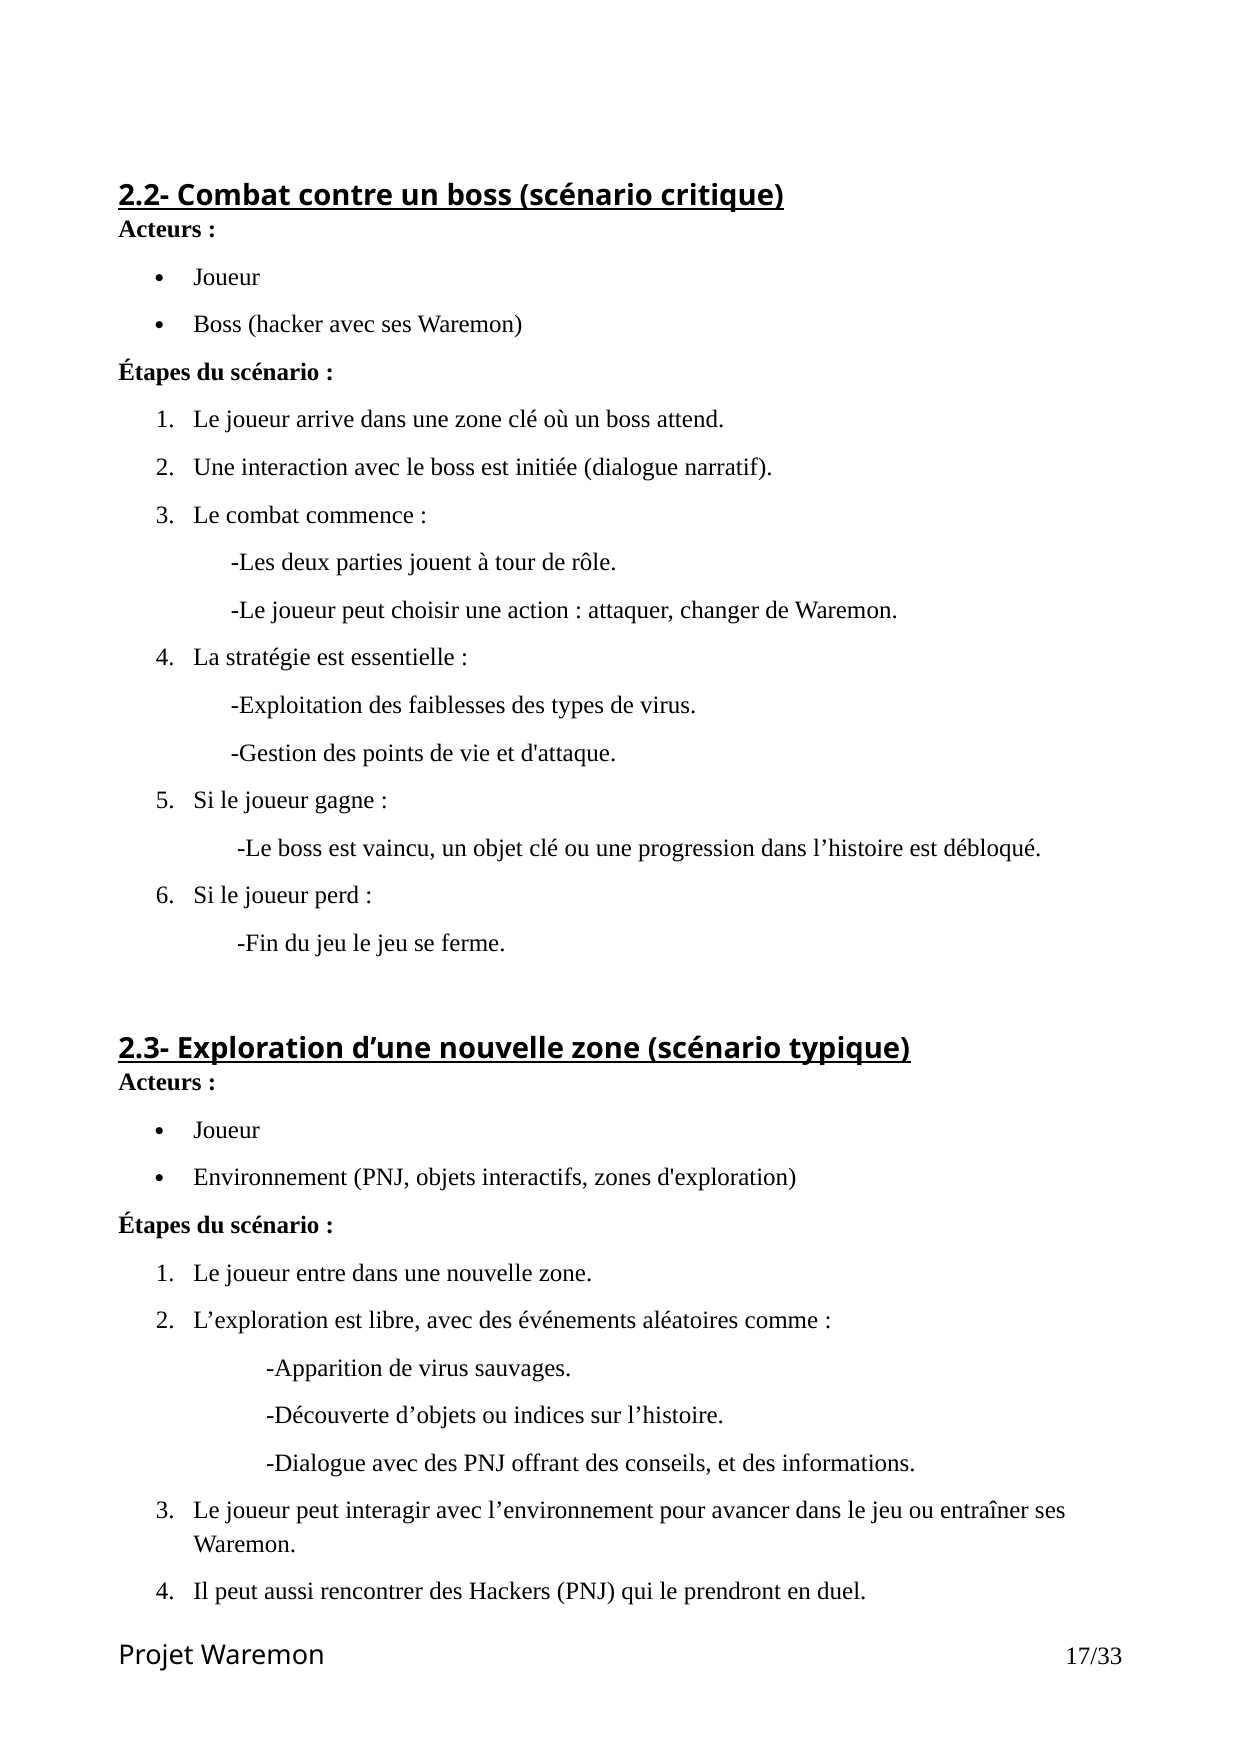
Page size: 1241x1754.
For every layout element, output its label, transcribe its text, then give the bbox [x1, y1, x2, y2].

text -Découverte d’objets ou indices sur l’histoire. [192, 1400, 1122, 1429]
list Environnement (PNJ, objets interactifs, zones d'exploration) [156, 1162, 1122, 1191]
text -Dialogue avec des PNJ offrant des conseils, et des informations. [192, 1448, 1122, 1477]
text -Le boss est vaincu, un objet clé ou une progression dans l’histoire est débloqué. [192, 833, 1122, 862]
list Si le joueur perd : [156, 881, 1122, 909]
list L’exploration est libre, avec des événements aléatoires comme : [156, 1305, 1122, 1334]
text -Les deux parties jouent à tour de rôle. [157, 547, 1122, 576]
text -Gestion des points de vie et d'attaque. [192, 738, 1122, 766]
text -Fin du jeu le jeu se ferme. [192, 928, 1122, 957]
subtitle 2.2- Combat contre un boss (scénario critique) [118, 174, 1122, 214]
list Le joueur peut interagir avec l’environnement pour avancer dans le jeu ou entraîner ses Waremon. [156, 1496, 1122, 1557]
list Le combat commence : [156, 500, 1122, 528]
text -Exploitation des faiblesses des types de virus. [157, 690, 1122, 719]
list Une interaction avec le boss est initiée (dialogue narratif). [156, 452, 1122, 481]
list Il peut aussi rencontrer des Hackers (PNJ) qui le prendront en duel. [156, 1576, 1122, 1605]
list Joueur [156, 1115, 1122, 1143]
text Acteurs : [118, 1067, 1122, 1096]
list Si le joueur gagne : [156, 785, 1122, 814]
text -Apparition de virus sauvages. [192, 1353, 1122, 1382]
list Joueur [156, 262, 1122, 290]
text Étapes du scénario : [118, 1210, 1122, 1239]
text -Le joueur peut choisir une action : attaquer, changer de Waremon. [157, 595, 1122, 624]
list La stratégie est essentielle : [156, 642, 1122, 671]
text Étapes du scénario : [118, 357, 1122, 386]
list Boss (hacker avec ses Waremon) [156, 309, 1122, 338]
subtitle 2.3- Exploration d’une nouvelle zone (scénario typique) [118, 1027, 1122, 1067]
list Le joueur arrive dans une zone clé où un boss attend. [156, 404, 1122, 433]
list Le joueur entre dans une nouvelle zone. [156, 1258, 1122, 1286]
text Acteurs : [118, 214, 1122, 243]
